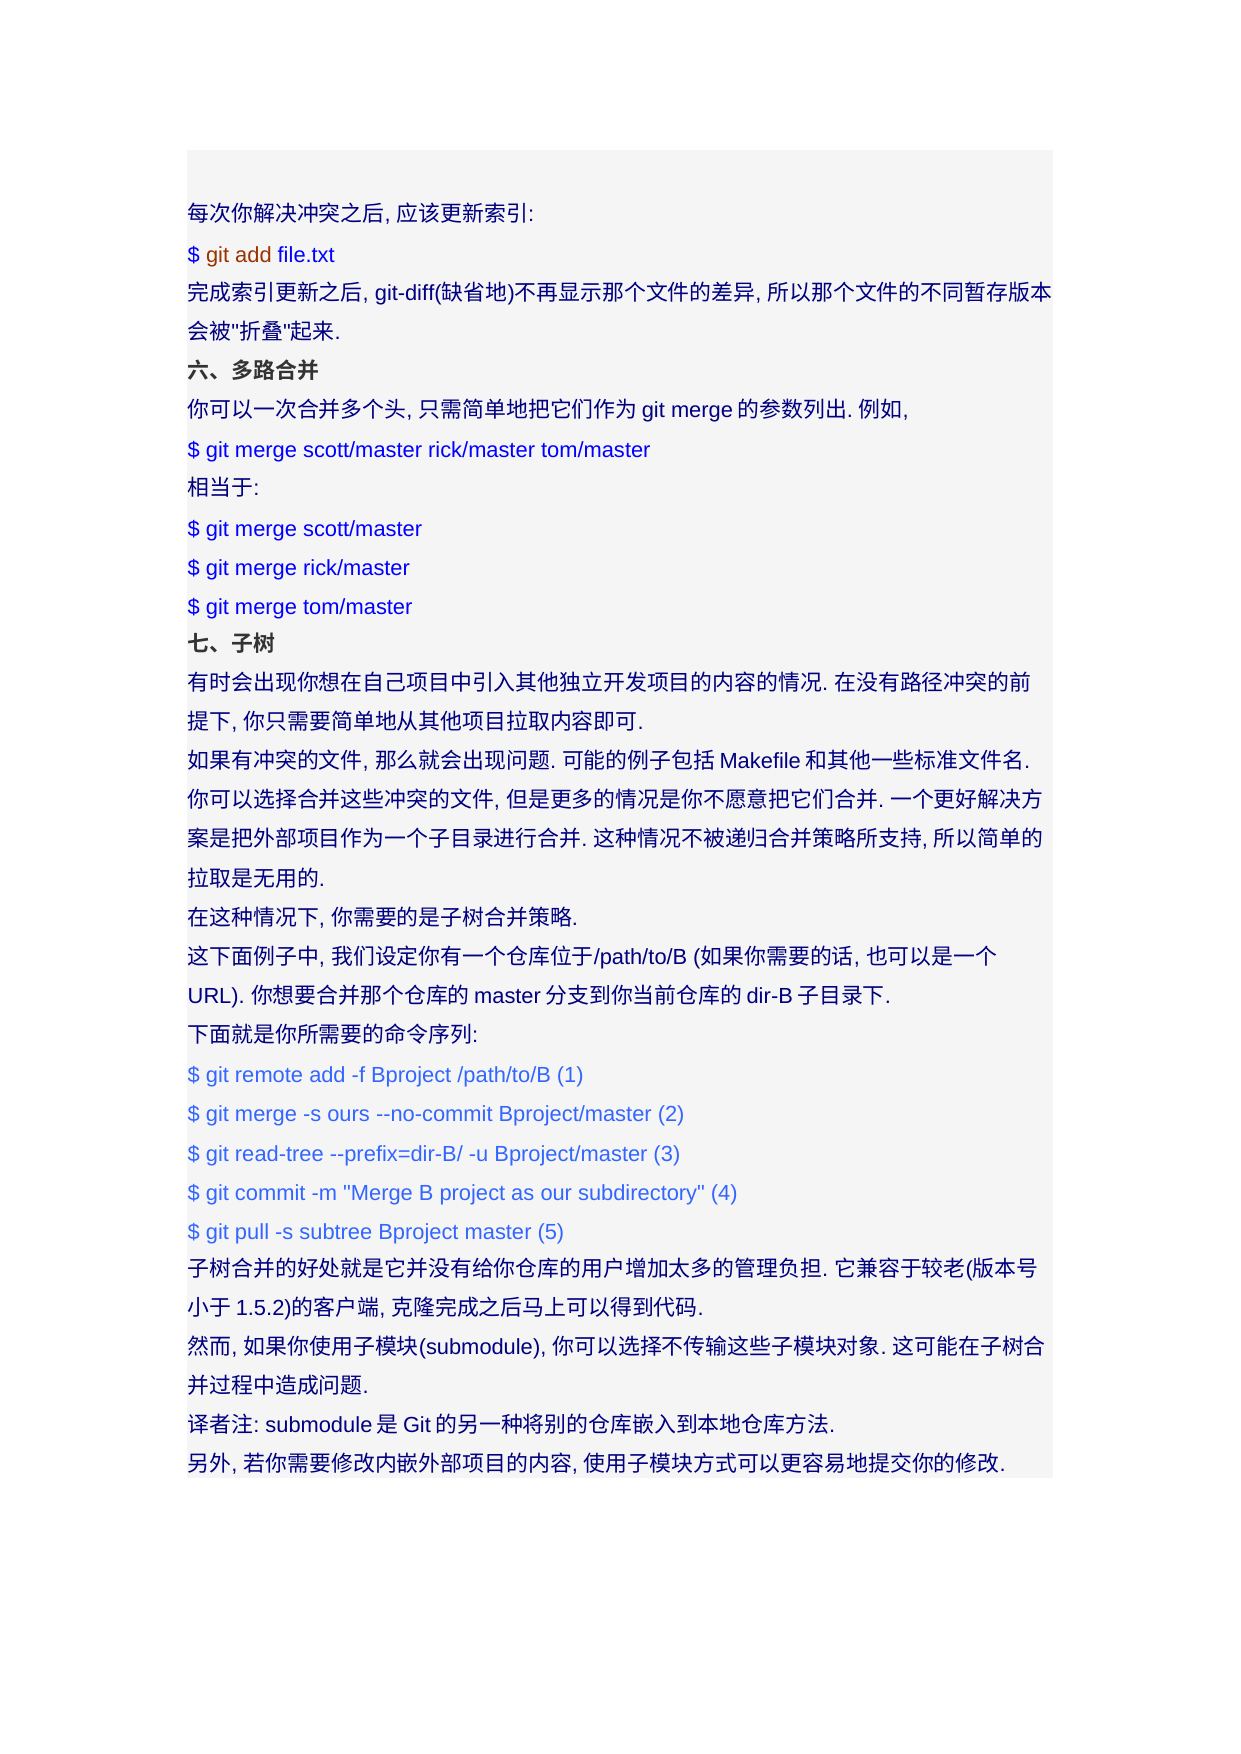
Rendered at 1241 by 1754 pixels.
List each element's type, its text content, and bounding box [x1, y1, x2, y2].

text $ git merge -s ours --no-commit Bproject/master (2) [187, 1087, 1053, 1127]
text 另外, 若你需要修改内嵌外部项目的内容, 使用子模块方式可以更容易地提交你的修改. [187, 1439, 1053, 1478]
text 在这种情况下, 你需要的是子树合并策略. [187, 892, 1053, 931]
text 相当于: [187, 462, 1053, 502]
text 完成索引更新之后, git-diff(缺省地)不再显示那个文件的差异, 所以那个文件的不同暂存版本会被"折叠"起来. [187, 267, 1053, 345]
text $ git merge scott/master rick/master tom/master [187, 423, 1053, 462]
text 下面就是你所需要的命令序列: [187, 1009, 1053, 1048]
text $ git merge tom/master [187, 580, 1053, 619]
text $ git remote add -f Bproject /path/to/B (1) [187, 1048, 1053, 1087]
text 译者注: submodule是Git的另一种将别的仓库嵌入到本地仓库方法. [187, 1400, 1053, 1439]
text $ git read-tree --prefix=dir-B/ -u Bproject/master (3) [187, 1127, 1053, 1166]
text $ git pull -s subtree Bproject master (5) [187, 1205, 1053, 1244]
text 这下面例子中, 我们设定你有一个仓库位于/path/to/B (如果你需要的话, 也可以是一个URL). 你想要合并那个仓库的master分支到你当前仓库的dir-B子目录下. [187, 931, 1053, 1009]
text 你可以一次合并多个头, 只需简单地把它们作为git merge的参数列出. 例如, [187, 384, 1053, 423]
text 然而, 如果你使用子模块(submodule), 你可以选择不传输这些子模块对象. 这可能在子树合并过程中造成问题. [187, 1322, 1053, 1400]
text 如果有冲突的文件, 那么就会出现问题. 可能的例子包括Makefile和其他一些标准文件名. 你可以选择合并这些冲突的文件, 但是更多的情况是你不愿意把它们合并. 一个更好解决方案是把外部项目作为一个子目录进行合并. 这种情况不被递归合并策略所支持, 所以简单的拉取是无用的. [187, 736, 1053, 892]
text $ git add file.txt [187, 228, 1053, 267]
text $ git commit -m "Merge B project as our subdirectory" (4) [187, 1166, 1053, 1205]
text $ git merge scott/master [187, 502, 1053, 541]
text 六、多路合并 [187, 345, 1053, 384]
text 七、子树 [187, 619, 1053, 658]
text 子树合并的好处就是它并没有给你仓库的用户增加太多的管理负担. 它兼容于较老(版本号小于1.5.2)的客户端, 克隆完成之后马上可以得到代码. [187, 1244, 1053, 1322]
text 有时会出现你想在自己项目中引入其他独立开发项目的内容的情况. 在没有路径冲突的前提下, 你只需要简单地从其他项目拉取内容即可. [187, 658, 1053, 736]
text $ git merge rick/master [187, 541, 1053, 580]
text 每次你解决冲突之后, 应该更新索引: [187, 189, 1053, 228]
